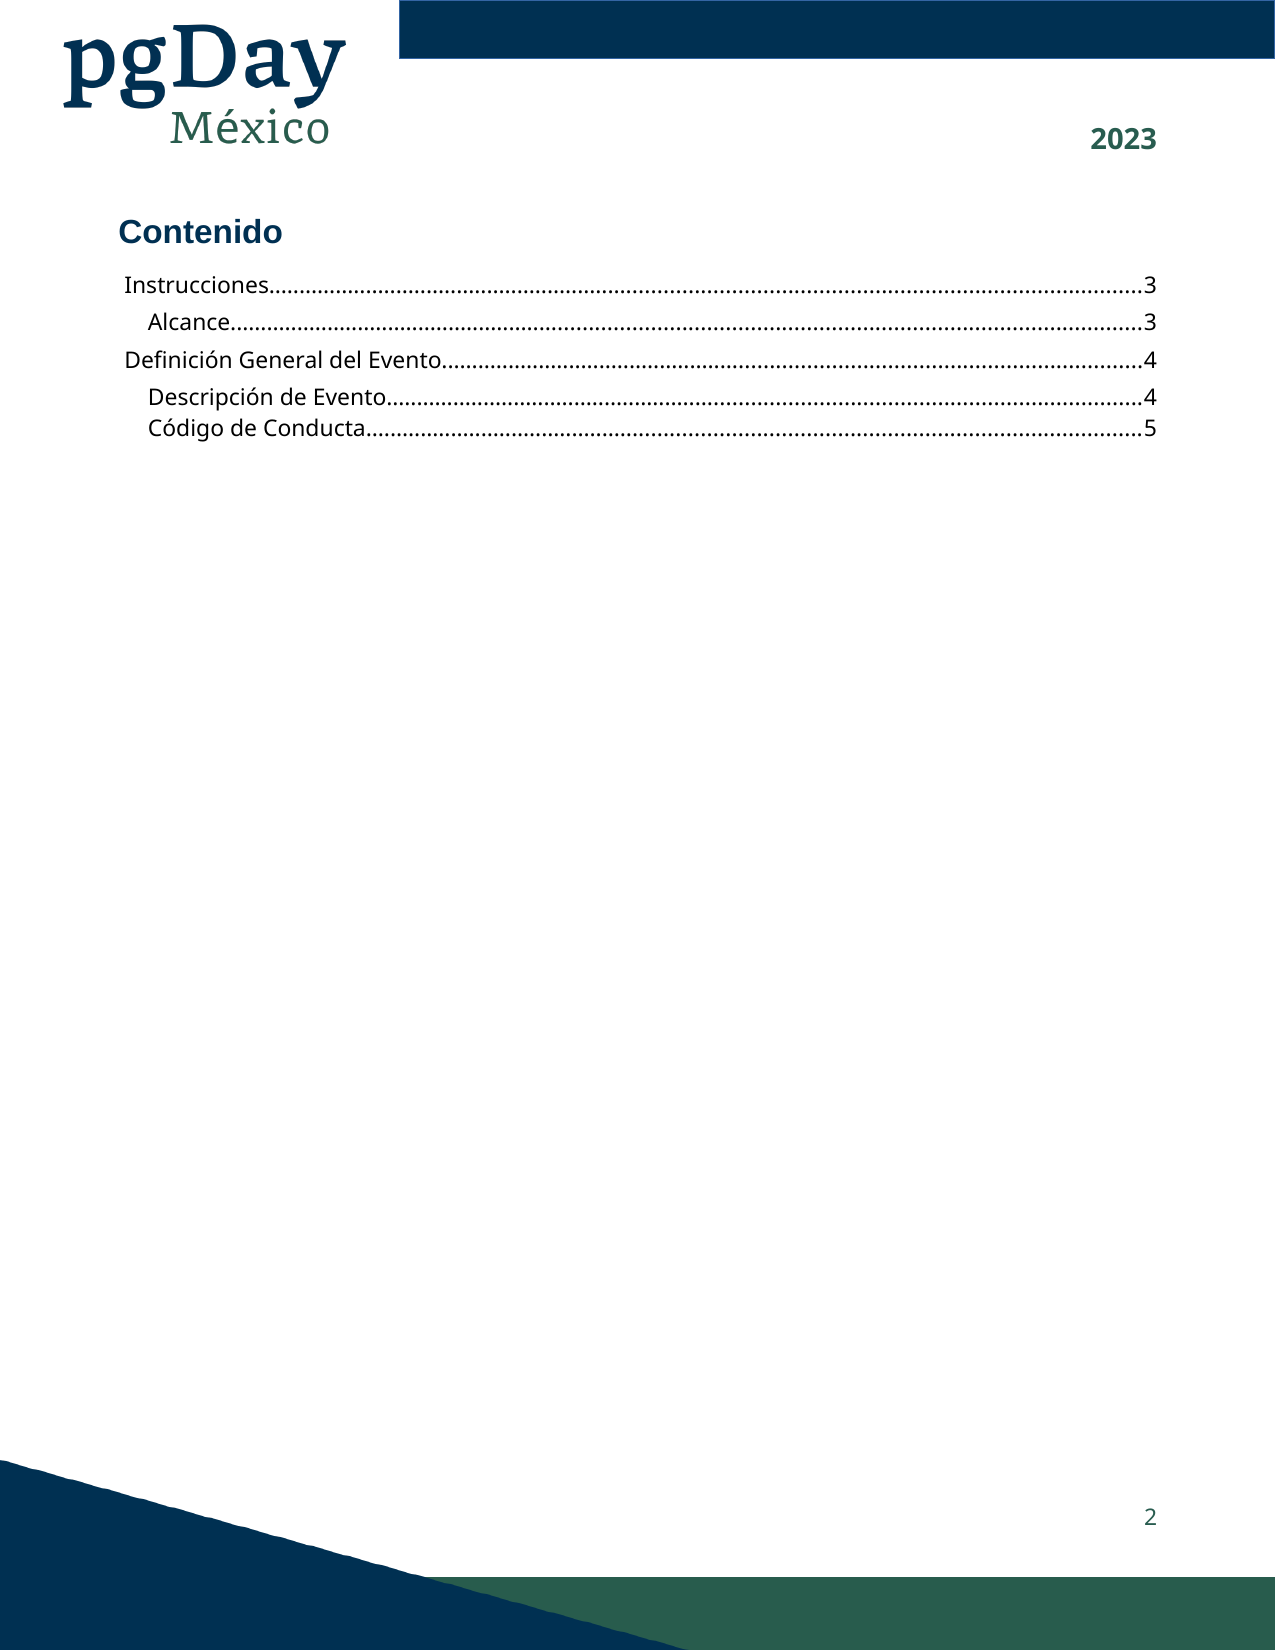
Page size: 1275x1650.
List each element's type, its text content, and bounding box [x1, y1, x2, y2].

subtitle Contenido [118, 212, 1157, 251]
text Descripción de Evento 4 [148, 381, 1157, 412]
text Definición General del Evento 4 [118, 343, 1157, 375]
picture [54, 8, 354, 155]
text Alcance 3 [148, 306, 1157, 338]
text Instrucciones 3 [118, 269, 1157, 300]
picture [0, 1413, 1275, 1650]
text Código de Conducta 5 [148, 412, 1157, 443]
